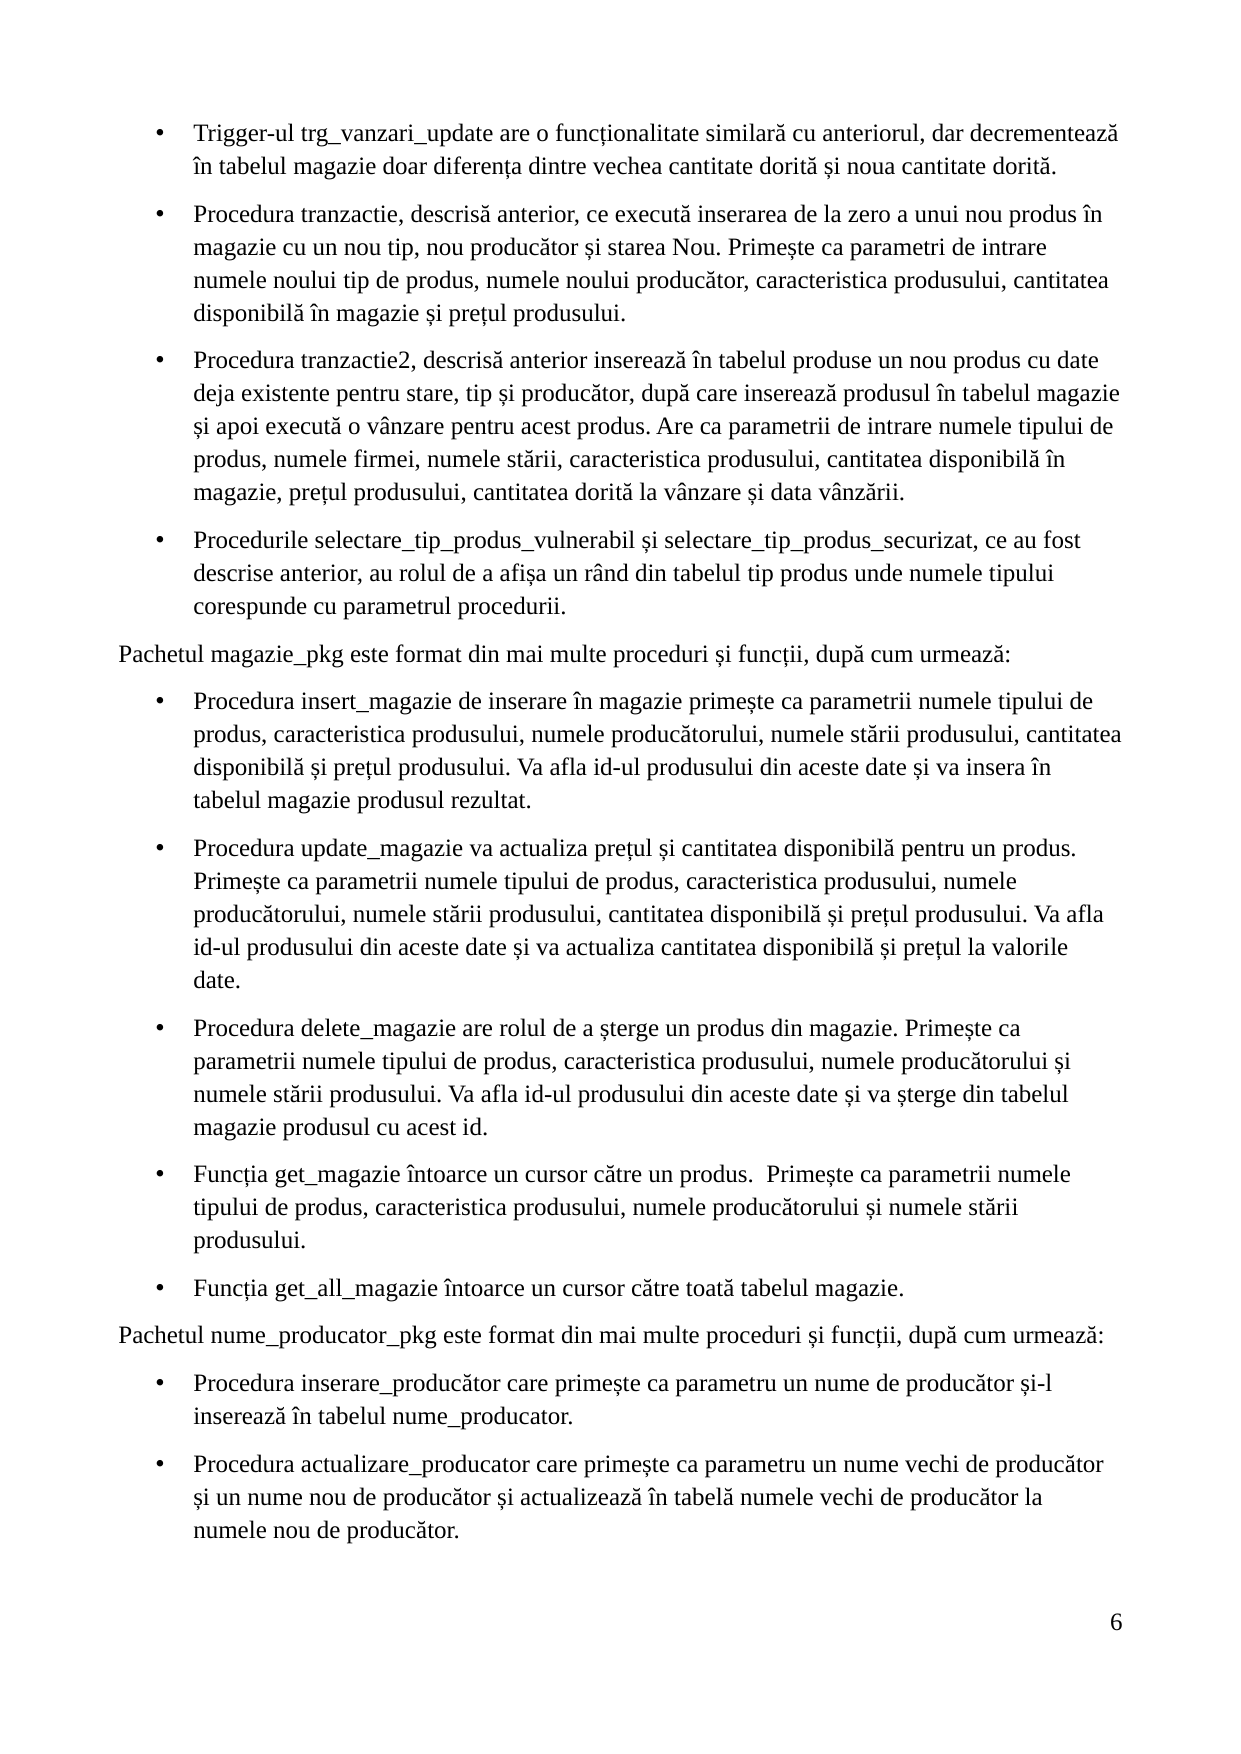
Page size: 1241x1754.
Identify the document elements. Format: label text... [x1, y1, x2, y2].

list Funcția get_magazie întoarce un cursor către un produs. Primește ca parametrii numele tipului de produs, caracteristica produsului, numele producătorului și numele stării produsului. [156, 1159, 1122, 1254]
list Funcția get_all_magazie întoarce un cursor către toată tabelul magazie. [156, 1273, 1122, 1302]
text Pachetul magazie_pkg este format din mai multe proceduri și funcții, după cum urmează: [118, 639, 1122, 667]
list Procedura delete_magazie are rolul de a șterge un produs din magazie. Primește ca parametrii numele tipului de produs, caracteristica produsului, numele producătorului și numele stării produsului. Va afla id-ul produsului din aceste date și va șterge din tabelul magazie produsul cu acest id. [156, 1013, 1122, 1141]
list Procedura inserare_producător care primește ca parametru un nume de producător și-l inserează în tabelul nume_producator. [156, 1368, 1122, 1430]
list Procedura actualizare_producator care primește ca parametru un nume vechi de producător și un nume nou de producător și actualizează în tabelă numele vechi de producător la numele nou de producător. [156, 1449, 1122, 1544]
list Procedura update_magazie va actualiza prețul și cantitatea disponibilă pentru un produs. Primește ca parametrii numele tipului de produs, caracteristica produsului, numele producătorului, numele stării produsului, cantitatea disponibilă și prețul produsului. Va afla id-ul produsului din aceste date și va actualiza cantitatea disponibilă și prețul la valorile date. [156, 833, 1122, 994]
text Pachetul nume_producator_pkg este format din mai multe proceduri și funcții, după cum urmează: [118, 1321, 1122, 1349]
list Procedurile selectare_tip_produs_vulnerabil și selectare_tip_produs_securizat, ce au fost descrise anterior, au rolul de a afișa un rând din tabelul tip produs unde numele tipului corespunde cu parametrul procedurii. [156, 525, 1122, 620]
list Procedura tranzactie2, descrisă anterior inserează în tabelul produse un nou produs cu date deja existente pentru stare, tip și producător, după care inserează produsul în tabelul magazie și apoi execută o vânzare pentru acest produs. Are ca parametrii de intrare numele tipului de produs, numele firmei, numele stării, caracteristica produsului, cantitatea disponibilă în magazie, prețul produsului, cantitatea dorită la vânzare și data vânzării. [156, 345, 1122, 506]
list Trigger-ul trg_vanzari_update are o funcționalitate similară cu anteriorul, dar decrementează în tabelul magazie doar diferența dintre vechea cantitate dorită și noua cantitate dorită. [156, 118, 1122, 180]
list Procedura tranzactie, descrisă anterior, ce execută inserarea de la zero a unui nou produs în magazie cu un nou tip, nou producător și starea Nou. Primește ca parametri de intrare numele noului tip de produs, numele noului producător, caracteristica produsului, cantitatea disponibilă în magazie și prețul produsului. [156, 199, 1122, 327]
list Procedura insert_magazie de inserare în magazie primește ca parametrii numele tipului de produs, caracteristica produsului, numele producătorului, numele stării produsului, cantitatea disponibilă și prețul produsului. Va afla id-ul produsului din aceste date și va insera în tabelul magazie produsul rezultat. [156, 686, 1122, 814]
